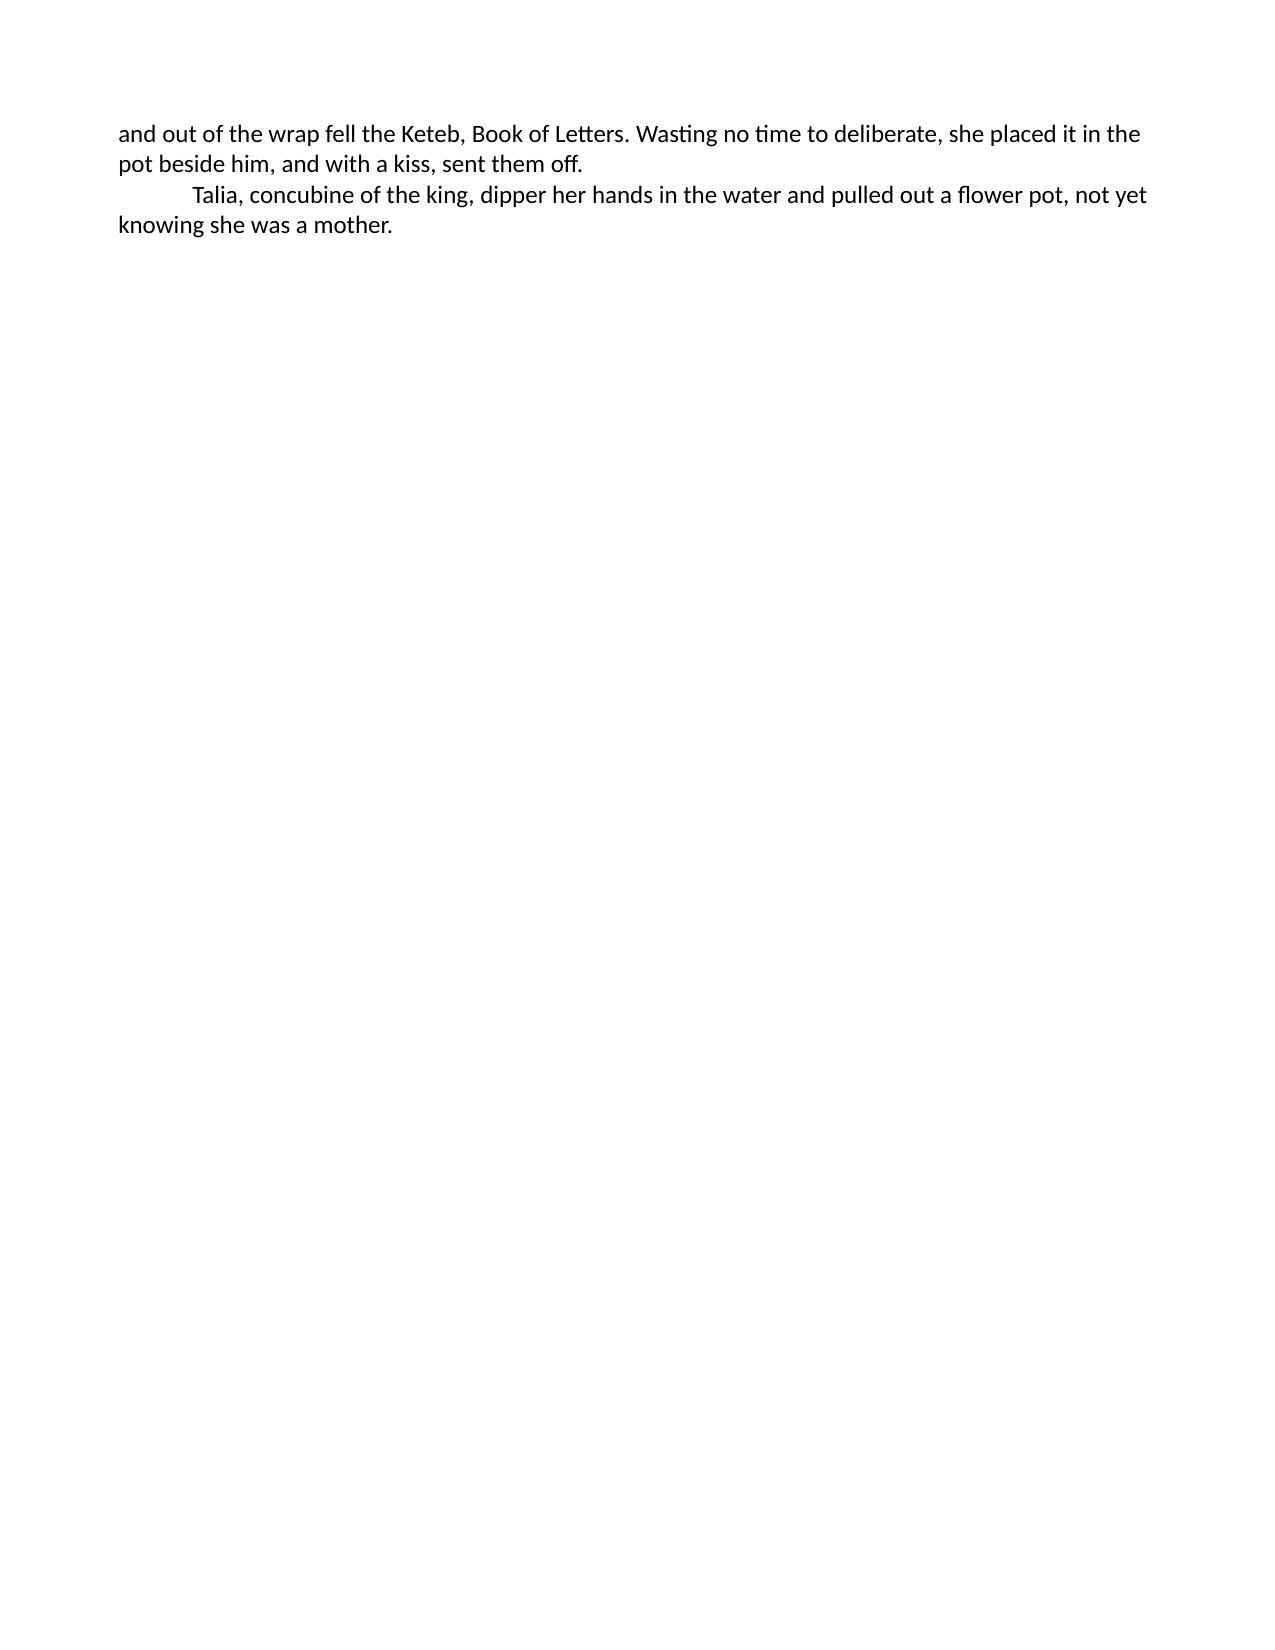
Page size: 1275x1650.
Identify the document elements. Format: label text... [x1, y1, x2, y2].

text and out of the wrap fell the Keteb, Book of Letters. Wasting no time to deliberate, she placed it in the pot beside him, and with a kiss, sent them off. [118, 118, 1157, 179]
text Talia, concubine of the king, dipper her hands in the water and pulled out a flower pot, not yet knowing she was a mother. [118, 179, 1157, 240]
